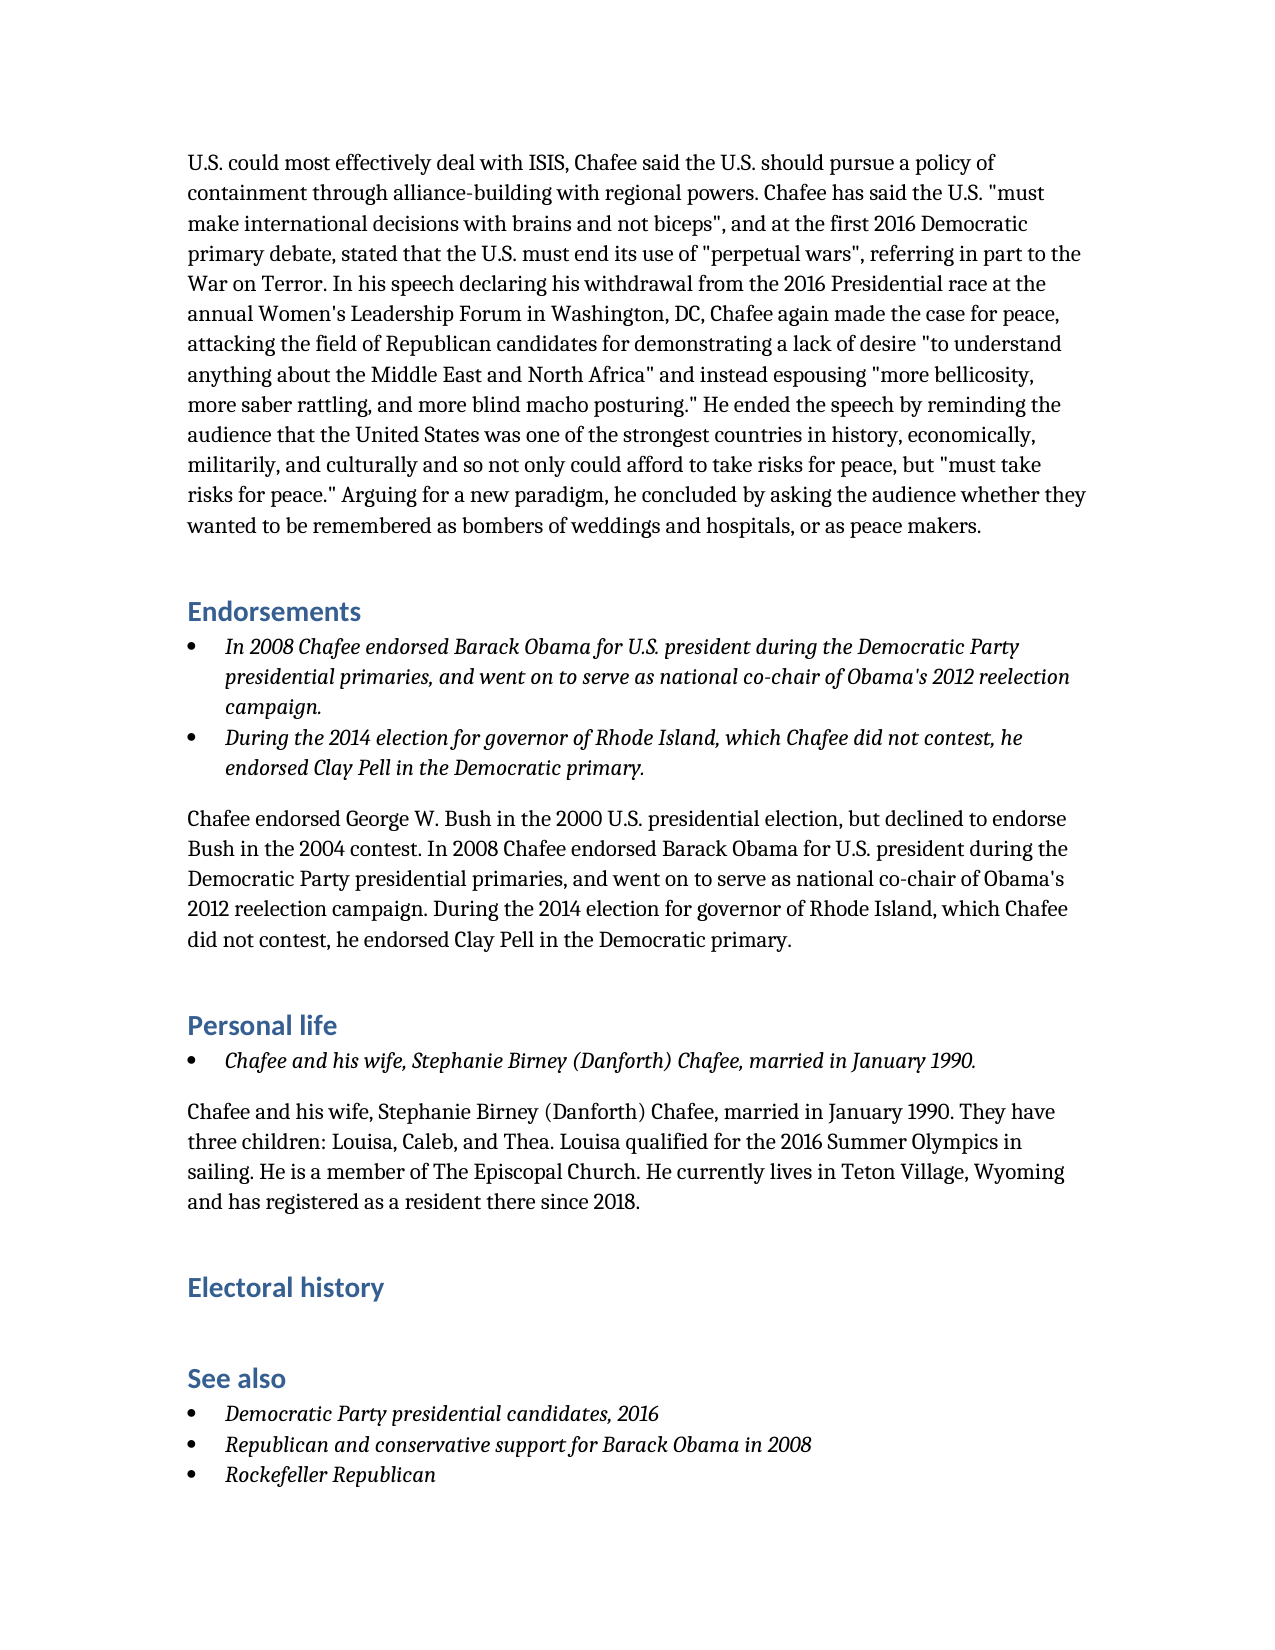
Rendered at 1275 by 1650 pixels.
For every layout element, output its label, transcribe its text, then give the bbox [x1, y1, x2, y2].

subtitle Endorsements [187, 593, 1087, 628]
list During the 2014 election for governor of Rhode Island, which Chafee did not contest, he endorsed Clay Pell in the Democratic primary. [187, 724, 1087, 781]
list Chafee and his wife, Stephanie Birney (Danforth) Chafee, married in January 1990. [187, 1047, 1087, 1074]
text Chafee and his wife, Stephanie Birney (Danforth) Chafee, married in January 1990. They have three children: Louisa, Caleb, and Thea. Louisa qualified for the 2016 Summer Olympics in sailing. He is a member of The Episcopal Church. He currently lives in Teton Village, Wyoming and has registered as a resident there since 2018. [187, 1098, 1087, 1216]
list In 2008 Chafee endorsed Barack Obama for U.S. president during the Democratic Party presidential primaries, and went on to serve as national co-chair of Obama's 2012 reelection campaign. [187, 634, 1087, 720]
text Chafee endorsed George W. Bush in the 2000 U.S. presidential election, but declined to endorse Bush in the 2004 contest. In 2008 Chafee endorsed Barack Obama for U.S. president during the Democratic Party presidential primaries, and went on to serve as national co-chair of Obama's 2012 reelection campaign. During the 2014 election for governor of Rhode Island, which Chafee did not contest, he endorsed Clay Pell in the Democratic primary. [187, 806, 1087, 953]
subtitle Electoral history [187, 1269, 1087, 1305]
list Rockefeller Republican [187, 1462, 1087, 1488]
subtitle See also [187, 1360, 1087, 1396]
list Democratic Party presidential candidates, 2016 [187, 1401, 1087, 1428]
subtitle Personal life [187, 1007, 1087, 1042]
text U.S. could most effectively deal with ISIS, Chafee said the U.S. should pursue a policy of containment through alliance-building with regional powers. Chafee has said the U.S. "must make international decisions with brains and not biceps", and at the first 2016 Democratic primary debate, stated that the U.S. must end its use of "perpetual wars", referring in part to the War on Terror. In his speech declaring his withdrawal from the 2016 Presidential race at the annual Women's Leadership Forum in Washington, DC, Chafee again made the case for peace, attacking the field of Republican candidates for demonstrating a lack of desire "to understand anything about the Middle East and North Africa" and instead espousing "more bellicosity, more saber rattling, and more blind macho posturing." He ended the speech by reminding the audience that the United States was one of the strongest countries in history, economically, militarily, and culturally and so not only could afford to take risks for peace, but "must take risks for peace." Arguing for a new paradigm, he concluded by asking the audience whether they wanted to be remembered as bombers of weddings and hospitals, or as peace makers. [187, 150, 1087, 539]
list Republican and conservative support for Barack Obama in 2008 [187, 1431, 1087, 1458]
